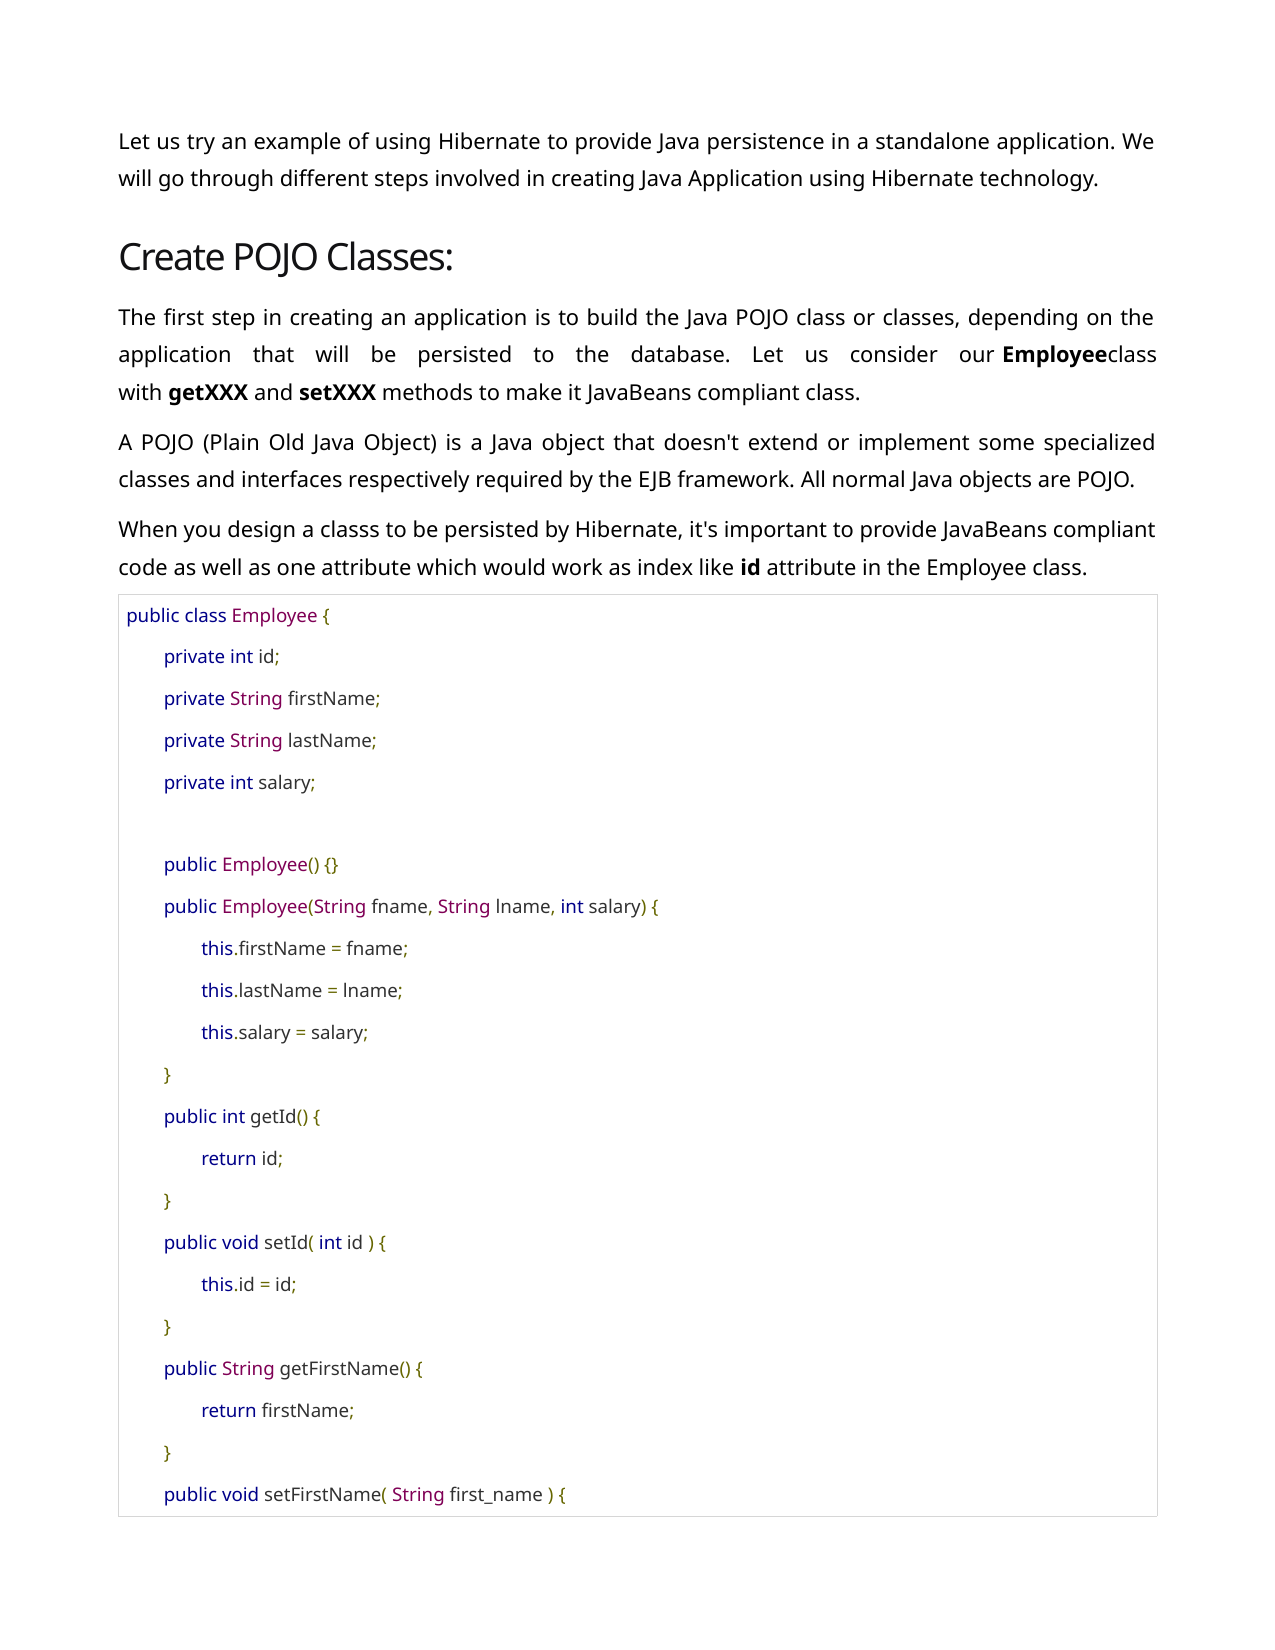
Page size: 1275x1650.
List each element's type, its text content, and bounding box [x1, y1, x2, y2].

text The first step in creating an application is to build the Java POJO class or classes, depending on the application that will be persisted to the database. Let us consider our Employeeclass with getXXX and setXXX methods to make it JavaBeans compliant class. [118, 294, 1157, 407]
text private int id; [119, 635, 1157, 669]
text public Employee(String fname, String lname, int salary) { [119, 886, 1157, 920]
text public int getId() { [119, 1096, 1157, 1130]
text } [119, 1180, 1157, 1214]
text private int salary; [119, 761, 1157, 796]
text } [119, 1054, 1157, 1088]
text private String lastName; [119, 719, 1157, 753]
text A POJO (Plain Old Java Object) is a Java object that doesn't extend or implement some specialized classes and interfaces respectively required by the EJB framework. All normal Java objects are POJO. [118, 419, 1157, 494]
text When you design a classs to be persisted by Hibernate, it's important to provide JavaBeans compliant code as well as one attribute which would work as index like id attribute in the Employee class. [118, 507, 1157, 582]
text return firstName; [119, 1389, 1157, 1424]
text } [119, 1306, 1157, 1340]
text public class Employee { [119, 595, 1157, 628]
text this.firstName = fname; [119, 928, 1157, 962]
text Let us try an example of using Hibernate to provide Java persistence in a standalone application. We will go through different steps involved in creating Java Application using Hibernate technology. [118, 118, 1157, 193]
text private String firstName; [119, 677, 1157, 712]
text } [119, 1432, 1157, 1466]
text public void setFirstName( String first_name ) { [119, 1473, 1157, 1516]
text public String getFirstName() { [119, 1348, 1157, 1382]
text public void setId( int id ) { [119, 1222, 1157, 1256]
subtitle Create POJO Classes: [118, 231, 1157, 282]
text this.salary = salary; [119, 1012, 1157, 1046]
text return id; [119, 1138, 1157, 1172]
text public Employee() {} [119, 844, 1157, 878]
text this.lastName = lname; [119, 970, 1157, 1004]
text this.id = id; [119, 1264, 1157, 1298]
